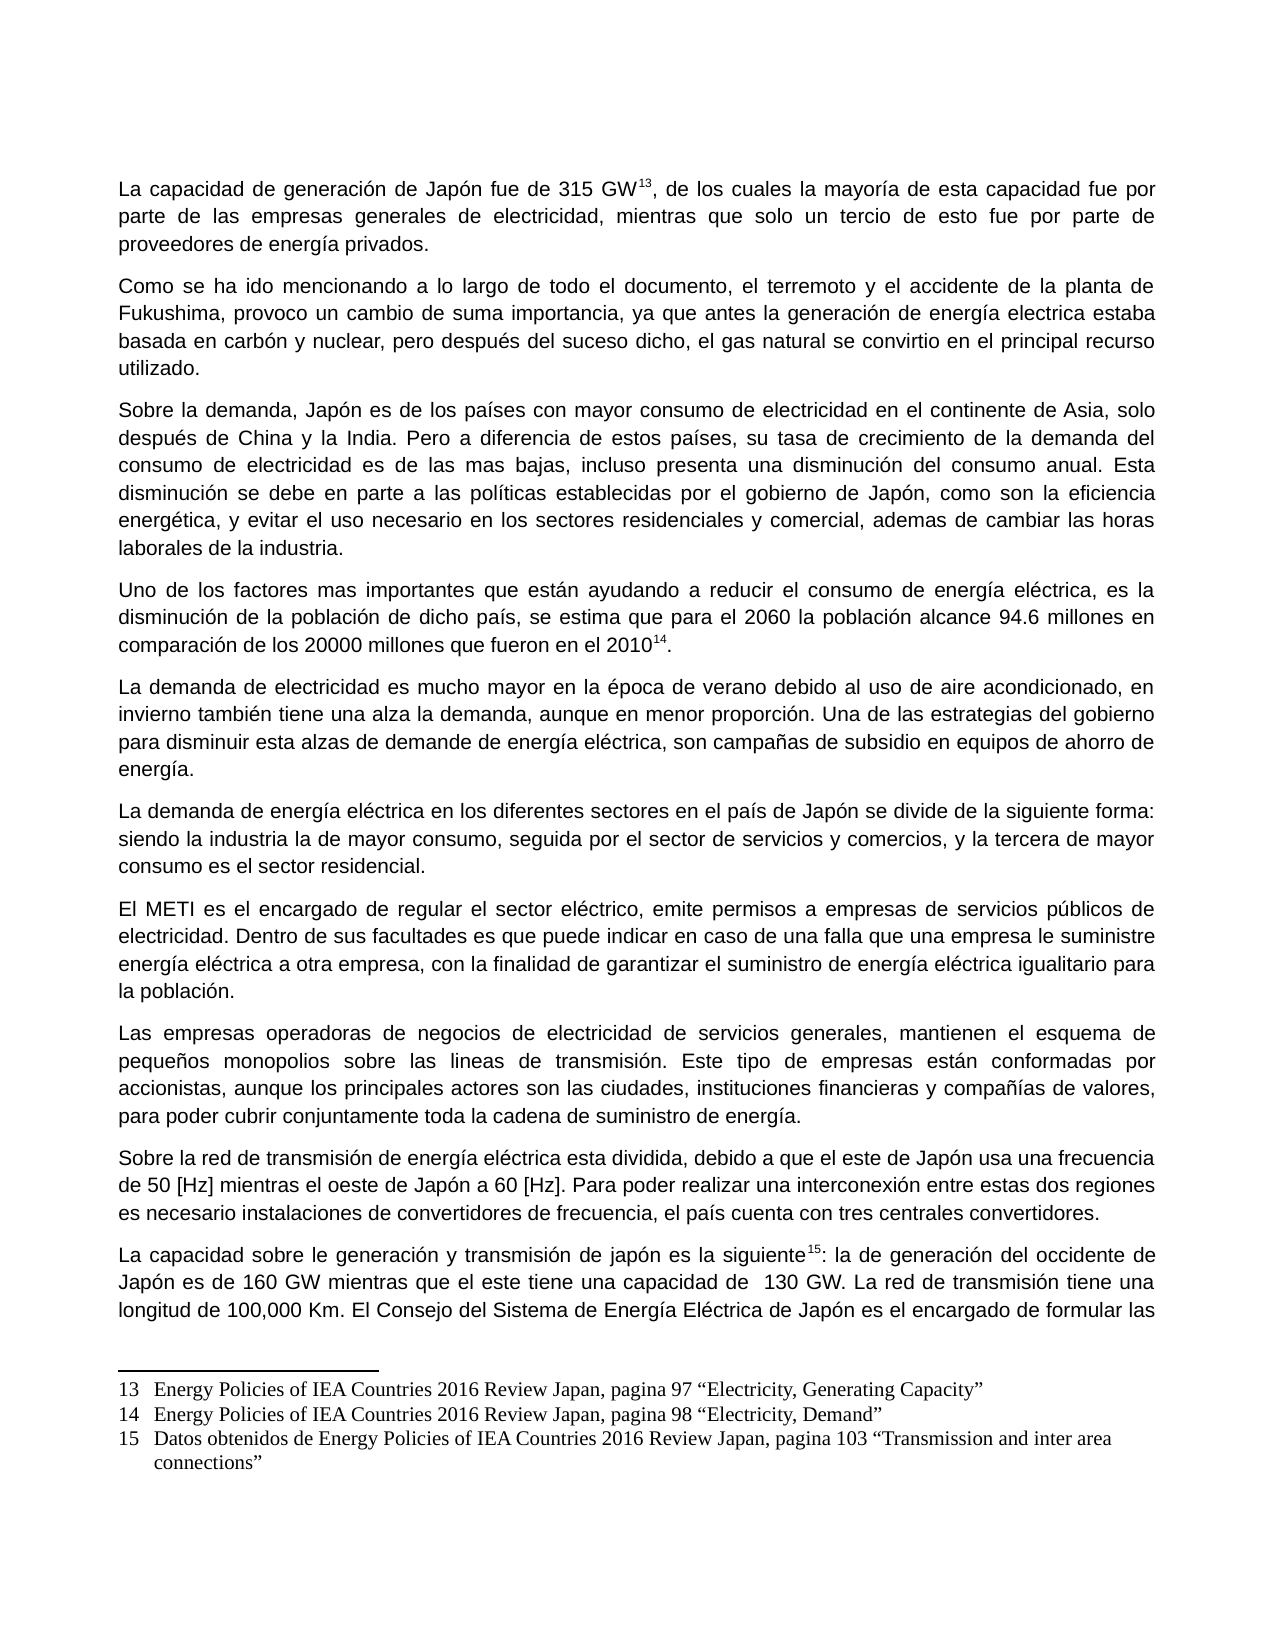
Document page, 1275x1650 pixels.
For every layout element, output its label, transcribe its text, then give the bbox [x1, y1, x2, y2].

text El METI es el encargado de regular el sector eléctrico, emite permisos a empresas de servicios públicos de electricidad. Dentro de sus facultades es que puede indicar en caso de una falla que una empresa le suministre energía eléctrica a otra empresa, con la finalidad de garantizar el suministro de energía eléctrica igualitario para la población. [118, 896, 1157, 1003]
text Sobre la demanda, Japón es de los países con mayor consumo de electricidad en el continente de Asia, solo después de China y la India. Pero a diferencia de estos países, su tasa de crecimiento de la demanda del consumo de electricidad es de las mas bajas, incluso presenta una disminución del consumo anual. Esta disminución se debe en parte a las políticas establecidas por el gobierno de Japón, como son la eficiencia energética, y evitar el uso necesario en los sectores residenciales y comercial, ademas de cambiar las horas laborales de la industria. [118, 398, 1157, 559]
text Datos obtenidos de Energy Policies of IEA Countries 2016 Review Japan, pagina 103 “Transmission and inter area connections” [118, 1426, 1157, 1474]
text Como se ha ido mencionando a lo largo de todo el documento, el terremoto y el accidente de la planta de Fukushima, provoco un cambio de suma importancia, ya que antes la generación de energía electrica estaba basada en carbón y nuclear, pero después del suceso dicho, el gas natural se convirtio en el principal recurso utilizado. [118, 273, 1157, 380]
text La capacidad sobre le generación y transmisión de japón es la siguiente: la de generación del occidente de Japón es de 160 GW mientras que el este tiene una capacidad de 130 GW. La red de transmisión tiene una longitud de 100,000 Km. El Consejo del Sistema de Energía Eléctrica de Japón es el encargado de formular las [118, 1243, 1157, 1322]
text Sobre la red de transmisión de energía eléctrica esta dividida, debido a que el este de Japón usa una frecuencia de 50 [Hz] mientras el oeste de Japón a 60 [Hz]. Para poder realizar una interconexión entre estas dos regiones es necesario instalaciones de convertidores de frecuencia, el país cuenta con tres centrales convertidores. [118, 1146, 1157, 1224]
text Energy Policies of IEA Countries 2016 Review Japan, pagina 97 “Electricity, Generating Capacity” [118, 1377, 1157, 1401]
text Energy Policies of IEA Countries 2016 Review Japan, pagina 98 “Electricity, Demand” [118, 1401, 1157, 1426]
text La demanda de energía eléctrica en los diferentes sectores en el país de Japón se divide de la siguiente forma: siendo la industria la de mayor consumo, seguida por el sector de servicios y comercios, y la tercera de mayor consumo es el sector residencial. [118, 799, 1157, 878]
text La capacidad de generación de Japón fue de 315 GW, de los cuales la mayoría de esta capacidad fue por parte de las empresas generales de electricidad, mientras que solo un tercio de esto fue por parte de proveedores de energía privados. [118, 176, 1157, 255]
text Las empresas operadoras de negocios de electricidad de servicios generales, mantienen el esquema de pequeños monopolios sobre las lineas de transmisión. Este tipo de empresas están conformadas por accionistas, aunque los principales actores son las ciudades, instituciones financieras y compañías de valores, para poder cubrir conjuntamente toda la cadena de suministro de energía. [118, 1021, 1157, 1127]
text Uno de los factores mas importantes que están ayudando a reducir el consumo de energía eléctrica, es la disminución de la población de dicho país, se estima que para el 2060 la población alcance 94.6 millones en comparación de los 20000 millones que fueron en el 2010. [118, 578, 1157, 657]
text La demanda de electricidad es mucho mayor en la época de verano debido al uso de aire acondicionado, en invierno también tiene una alza la demanda, aunque en menor proporción. Una de las estrategias del gobierno para disminuir esta alzas de demande de energía eléctrica, son campañas de subsidio en equipos de ahorro de energía. [118, 675, 1157, 781]
